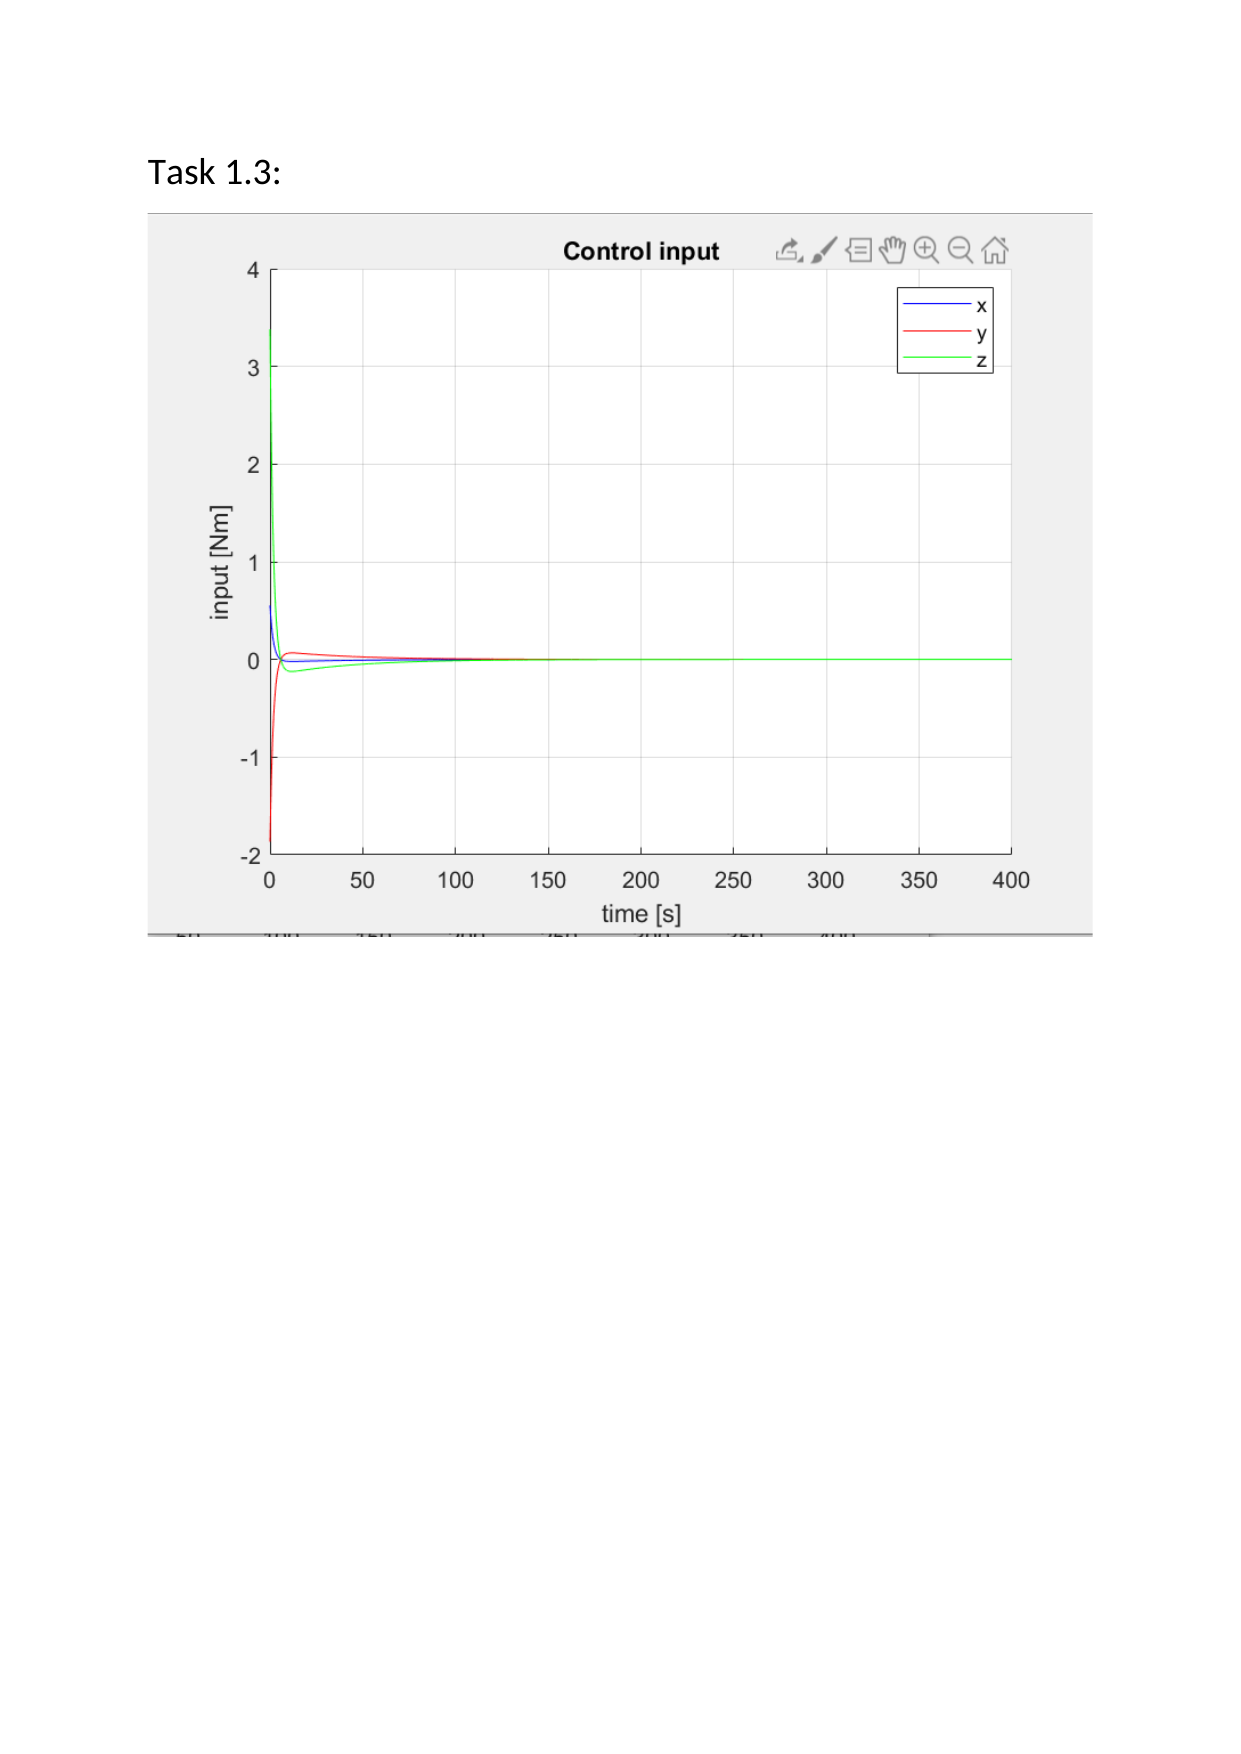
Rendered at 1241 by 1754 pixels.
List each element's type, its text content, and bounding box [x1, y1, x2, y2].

text Task 1.3: [148, 148, 1093, 193]
